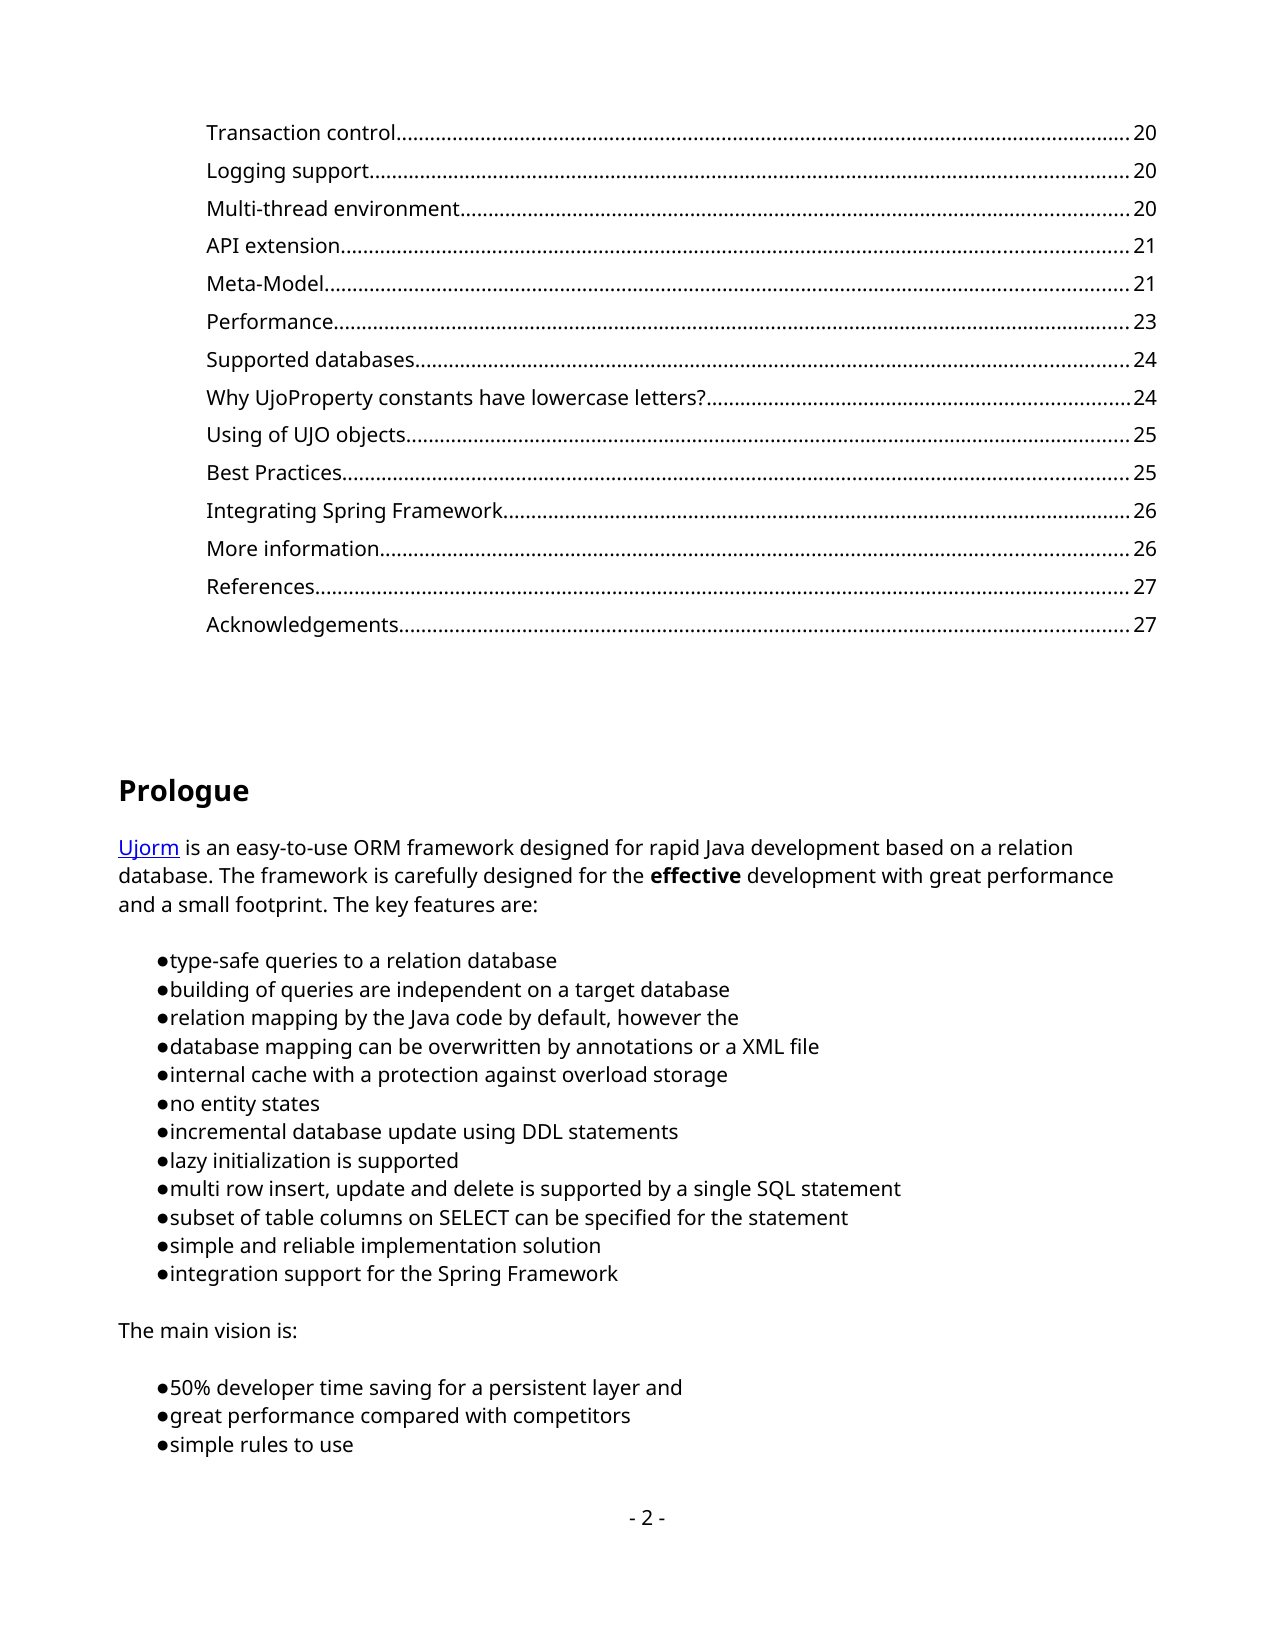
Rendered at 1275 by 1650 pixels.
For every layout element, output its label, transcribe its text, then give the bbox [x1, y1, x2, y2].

list lazy initialization is supported [118, 1146, 1157, 1174]
list great performance compared with competitors [118, 1402, 1157, 1430]
text Logging support 20 [206, 156, 1157, 184]
list incremental database update using DDL statements [118, 1117, 1157, 1146]
text API extension 21 [206, 232, 1157, 260]
text References 27 [206, 572, 1157, 600]
list building of queries are independent on a target database [118, 975, 1157, 1003]
text Acknowledgements 27 [206, 610, 1157, 638]
list no entity states [118, 1089, 1157, 1117]
subtitle Prologue [118, 770, 1157, 809]
list integration support for the Spring Framework [118, 1259, 1157, 1288]
list multi row insert, update and delete is supported by a single SQL statement [118, 1174, 1157, 1203]
list database mapping can be overwritten by annotations or a XML file [118, 1032, 1157, 1060]
text Integrating Spring Framework 26 [206, 496, 1157, 525]
text Why UjoProperty constants have lowercase letters? 24 [206, 383, 1157, 411]
list subset of table columns on SELECT can be specified for the statement [118, 1203, 1157, 1231]
list simple and reliable implementation solution [118, 1231, 1157, 1259]
text Transaction control 20 [206, 118, 1157, 147]
list simple rules to use [118, 1430, 1157, 1458]
list type-safe queries to a relation database [118, 947, 1157, 975]
text Ujorm is an easy-to-use ORM framework designed for rapid Java development based on a relation database. The framework is carefully designed for the effective development with great performance and a small footprint. The key features are: [118, 833, 1157, 918]
text Best Practices 25 [206, 458, 1157, 487]
text Performance 23 [206, 307, 1157, 336]
text Supported databases 24 [206, 345, 1157, 373]
list 50% developer time saving for a persistent layer and [118, 1373, 1157, 1402]
text Meta-Model 21 [206, 269, 1157, 298]
list internal cache with a protection against overload storage [118, 1060, 1157, 1089]
text Using of UJO objects 25 [206, 421, 1157, 449]
text More information 26 [206, 534, 1157, 562]
text The main vision is: [118, 1316, 1157, 1345]
text Multi-thread environment 20 [206, 194, 1157, 222]
list relation mapping by the Java code by default, however the [118, 1003, 1157, 1032]
